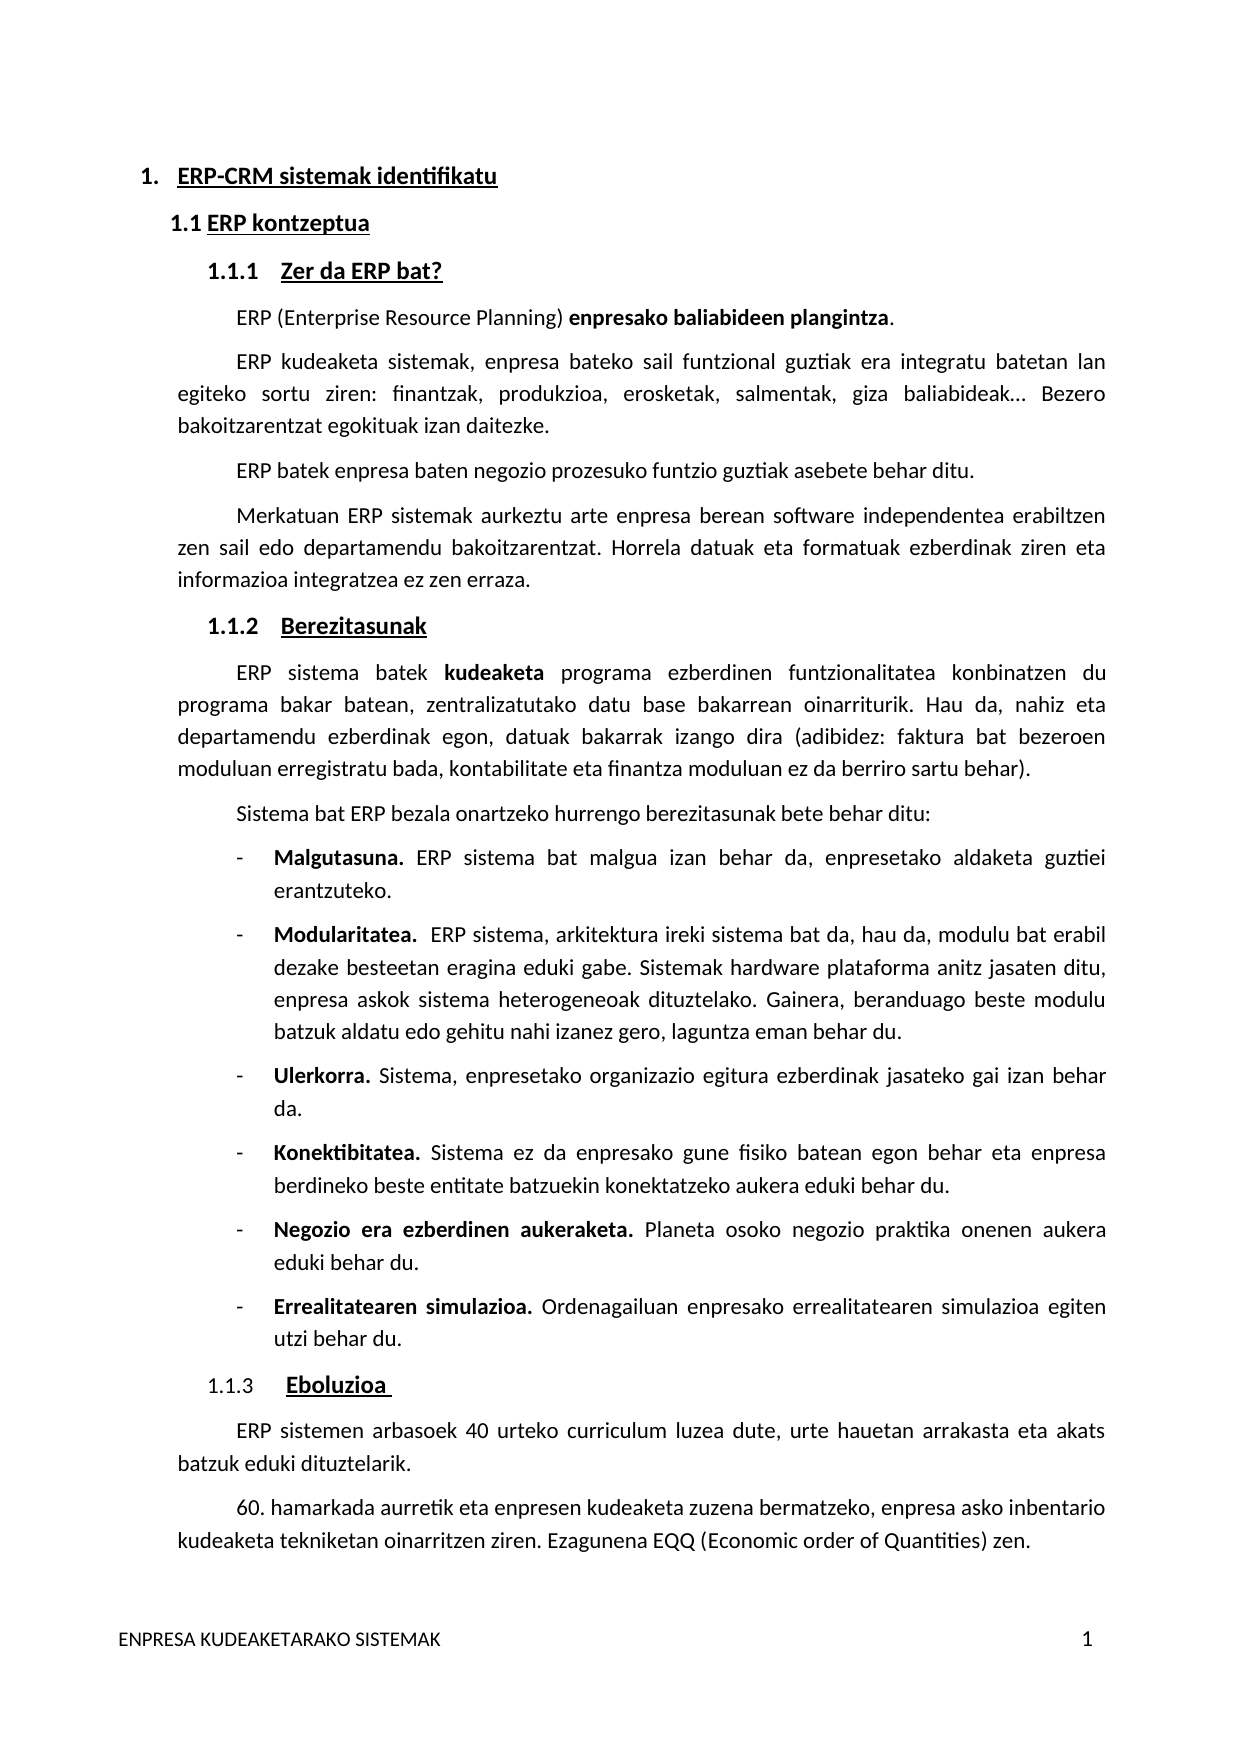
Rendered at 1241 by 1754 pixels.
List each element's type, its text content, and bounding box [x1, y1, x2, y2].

list Malgutasuna. ERP sistema bat malgua izan behar da, enpresetako aldaketa guztiei erantzuteko. [236, 843, 1107, 904]
list Modularitatea. ERP sistema, arkitektura ireki sistema bat da, hau da, modulu bat erabil dezake besteetan eragina eduki gabe. Sistemak hardware plataforma anitz jasaten ditu, enpresa askok sistema heterogeneoak dituztelako. Gainera, beranduago beste modulu batzuk aldatu edo gehitu nahi izanez gero, laguntza eman behar du. [236, 920, 1107, 1045]
list Eboluzioa [207, 1369, 1107, 1400]
list ERP batek enpresa baten negozio prozesuko funtzio guztiak asebete behar ditu. [177, 456, 1107, 484]
list ERP-CRM sistemak identifikatu [140, 160, 1107, 191]
list Ulerkorra. Sistema, enpresetako organizazio egitura ezberdinak jasateko gai izan behar da. [236, 1062, 1107, 1122]
list ERP sistema batek kudeaketa programa ezberdinen funtzionalitatea konbinatzen du programa bakar batean, zentralizatutako datu base bakarrean oinarriturik. Hau da, nahiz eta departamendu ezberdinak egon, datuak bakarrak izango dira (adibidez: faktura bat bezeroen moduluan erregistratu bada, kontabilitate eta finantza moduluan ez da berriro sartu behar). [177, 658, 1107, 782]
list Negozio era ezberdinen aukeraketa. Planeta osoko negozio praktika onenen aukera eduki behar du. [236, 1215, 1107, 1276]
list Berezitasunak [207, 610, 1107, 641]
list ERP kudeaketa sistemak, enpresa bateko sail funtzional guztiak era integratu batetan lan egiteko sortu ziren: finantzak, produkzioa, erosketak, salmentak, giza baliabideak… Bezero bakoitzarentzat egokituak izan daitezke. [177, 347, 1107, 440]
list ERP sistemen arbasoek 40 urteko curriculum luzea dute, urte hauetan arrakasta eta akats batzuk eduki dituztelarik. [177, 1417, 1107, 1477]
list Errealitatearen simulazioa. Ordenagailuan enpresako errealitatearen simulazioa egiten utzi behar du. [236, 1292, 1107, 1352]
list ERP (Enterprise Resource Planning) enpresako baliabideen plangintza. [177, 303, 1107, 331]
list Sistema bat ERP bezala onartzeko hurrengo berezitasunak bete behar ditu: [177, 799, 1107, 827]
list Zer da ERP bat? [207, 255, 1107, 286]
list ERP kontzeptua [169, 208, 1107, 238]
list 60. hamarkada aurretik eta enpresen kudeaketa zuzena bermatzeko, enpresa asko inbentario kudeaketa tekniketan oinarritzen ziren. Ezagunena EQQ (Economic order of Quantities) zen. [177, 1493, 1107, 1554]
list Konektibitatea. Sistema ez da enpresako gune fisiko batean egon behar eta enpresa berdineko beste entitate batzuekin konektatzeko aukera eduki behar du. [236, 1138, 1107, 1199]
list Merkatuan ERP sistemak aurkeztu arte enpresa berean software independentea erabiltzen zen sail edo departamendu bakoitzarentzat. Horrela datuak eta formatuak ezberdinak ziren eta informazioa integratzea ez zen erraza. [177, 501, 1107, 593]
